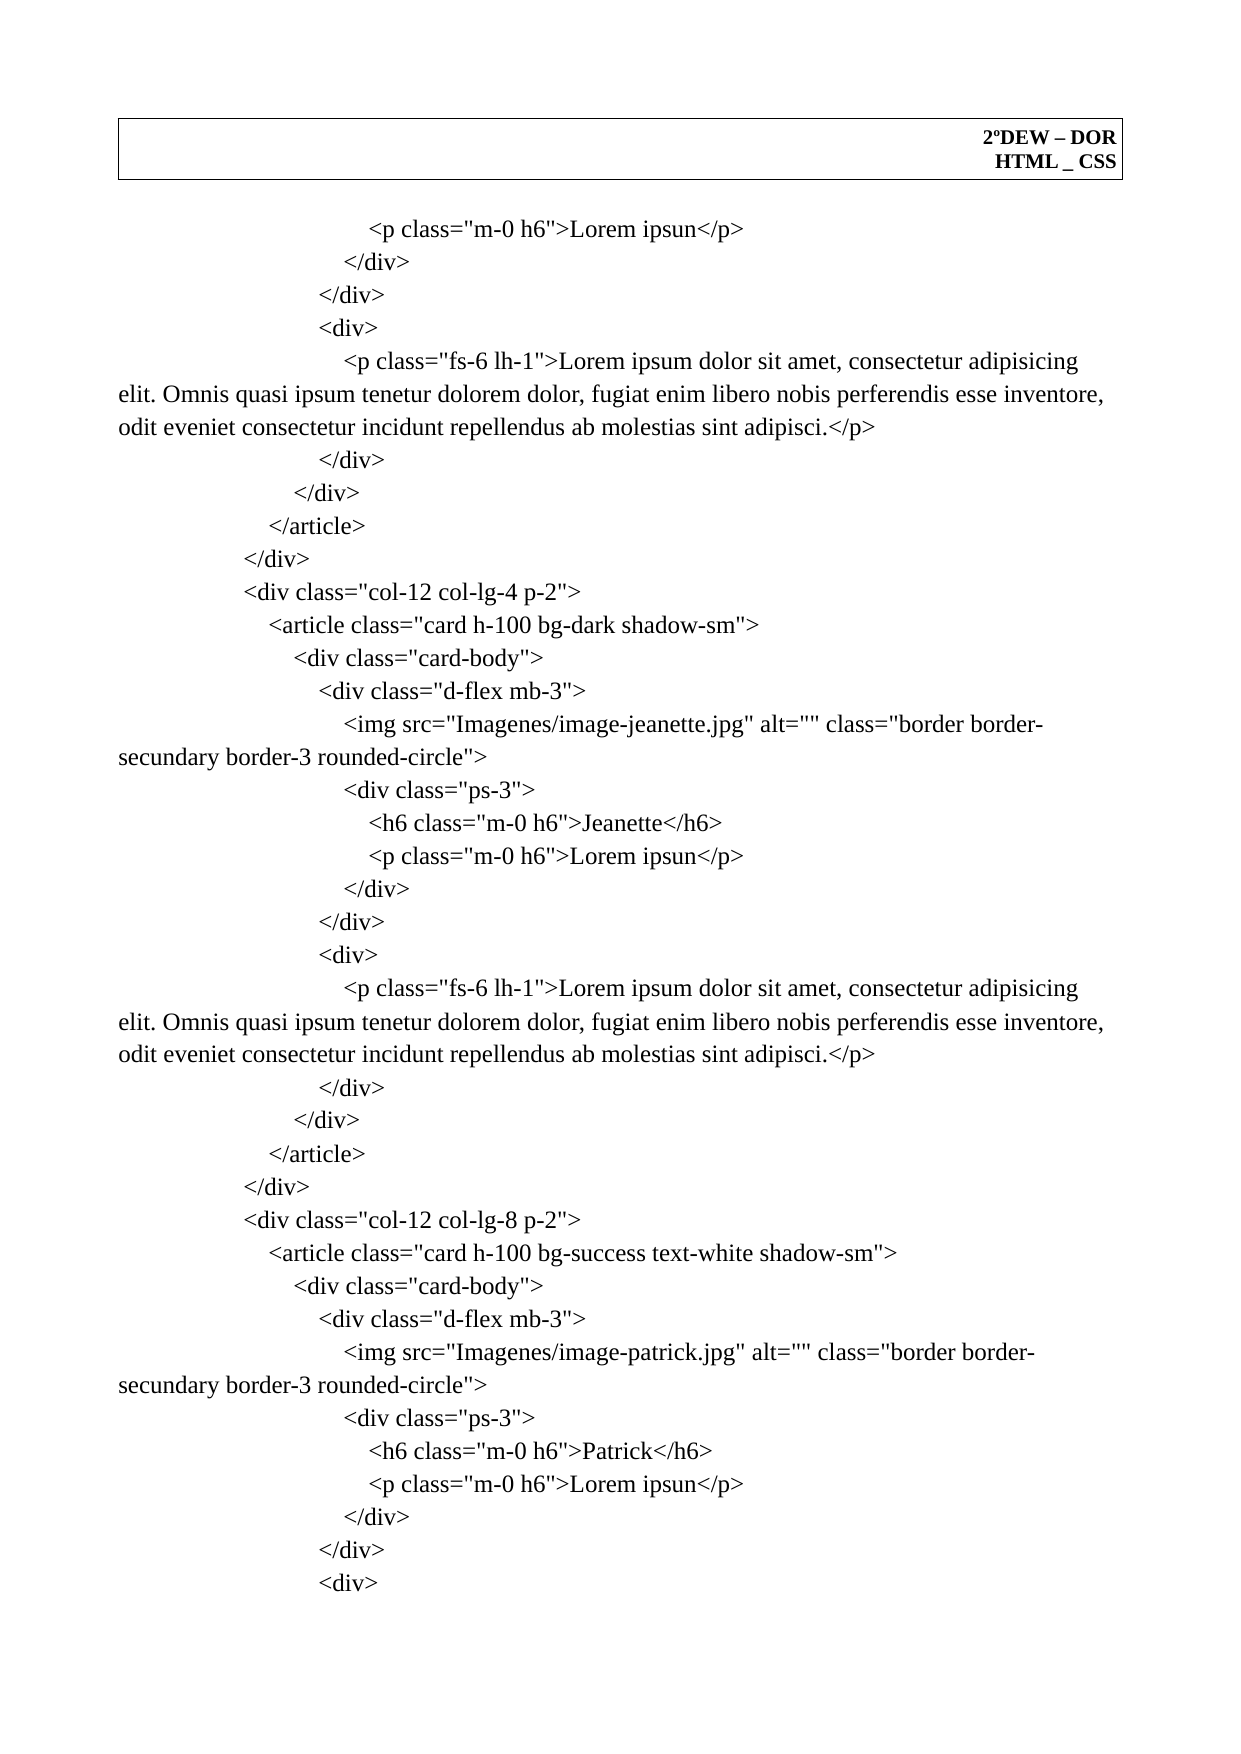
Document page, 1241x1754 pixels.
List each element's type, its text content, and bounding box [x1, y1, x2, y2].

text </div> [118, 1172, 1122, 1200]
text <div class="col-12 col-lg-4 p-2"> [118, 577, 1122, 606]
text <p class="fs-6 lh-1">Lorem ipsum dolor sit amet, consectetur adipisicing elit. Omnis quasi ipsum tenetur dolorem dolor, fugiat enim libero nobis perferendis esse inventore, odit eveniet consectetur incidunt repellendus ab molestias sint adipisci.</p> [118, 346, 1122, 441]
text <article class="card h-100 bg-success text-white shadow-sm"> [118, 1238, 1122, 1266]
text </div> [118, 1073, 1122, 1101]
text </div> [118, 247, 1122, 276]
text <div class="ps-3"> [118, 1403, 1122, 1432]
text <div class="ps-3"> [118, 775, 1122, 804]
text <p class="m-0 h6">Lorem ipsun</p> [118, 1469, 1122, 1498]
text <h6 class="m-0 h6">Jeanette</h6> [118, 808, 1122, 837]
text </article> [118, 1139, 1122, 1167]
text </div> [118, 1106, 1122, 1134]
text <div class="d-flex mb-3"> [118, 1304, 1122, 1332]
text <div> [118, 313, 1122, 342]
text <h6 class="m-0 h6">Patrick</h6> [118, 1436, 1122, 1464]
text </article> [118, 511, 1122, 540]
text <div> [118, 1568, 1122, 1597]
text <div> [118, 941, 1122, 969]
text </div> [118, 478, 1122, 507]
text <article class="card h-100 bg-dark shadow-sm"> [118, 610, 1122, 639]
text <div class="d-flex mb-3"> [118, 676, 1122, 705]
text <div class="card-body"> [118, 1271, 1122, 1299]
text <img src="Imagenes/image-patrick.jpg" alt="" class="border border-secundary border-3 rounded-circle"> [118, 1337, 1122, 1398]
text </div> [118, 445, 1122, 474]
text </div> [118, 1502, 1122, 1531]
text <p class="m-0 h6">Lorem ipsun</p> [118, 841, 1122, 870]
text <p class="m-0 h6">Lorem ipsun</p> [118, 214, 1122, 243]
text </div> [118, 544, 1122, 573]
text <div class="card-body"> [118, 643, 1122, 672]
text </div> [118, 874, 1122, 903]
text </div> [118, 280, 1122, 309]
text <img src="Imagenes/image-jeanette.jpg" alt="" class="border border-secundary border-3 rounded-circle"> [118, 709, 1122, 771]
text <p class="fs-6 lh-1">Lorem ipsum dolor sit amet, consectetur adipisicing elit. Omnis quasi ipsum tenetur dolorem dolor, fugiat enim libero nobis perferendis esse inventore, odit eveniet consectetur incidunt repellendus ab molestias sint adipisci.</p> [118, 973, 1122, 1068]
text </div> [118, 907, 1122, 936]
text </div> [118, 1535, 1122, 1564]
text <div class="col-12 col-lg-8 p-2"> [118, 1205, 1122, 1233]
